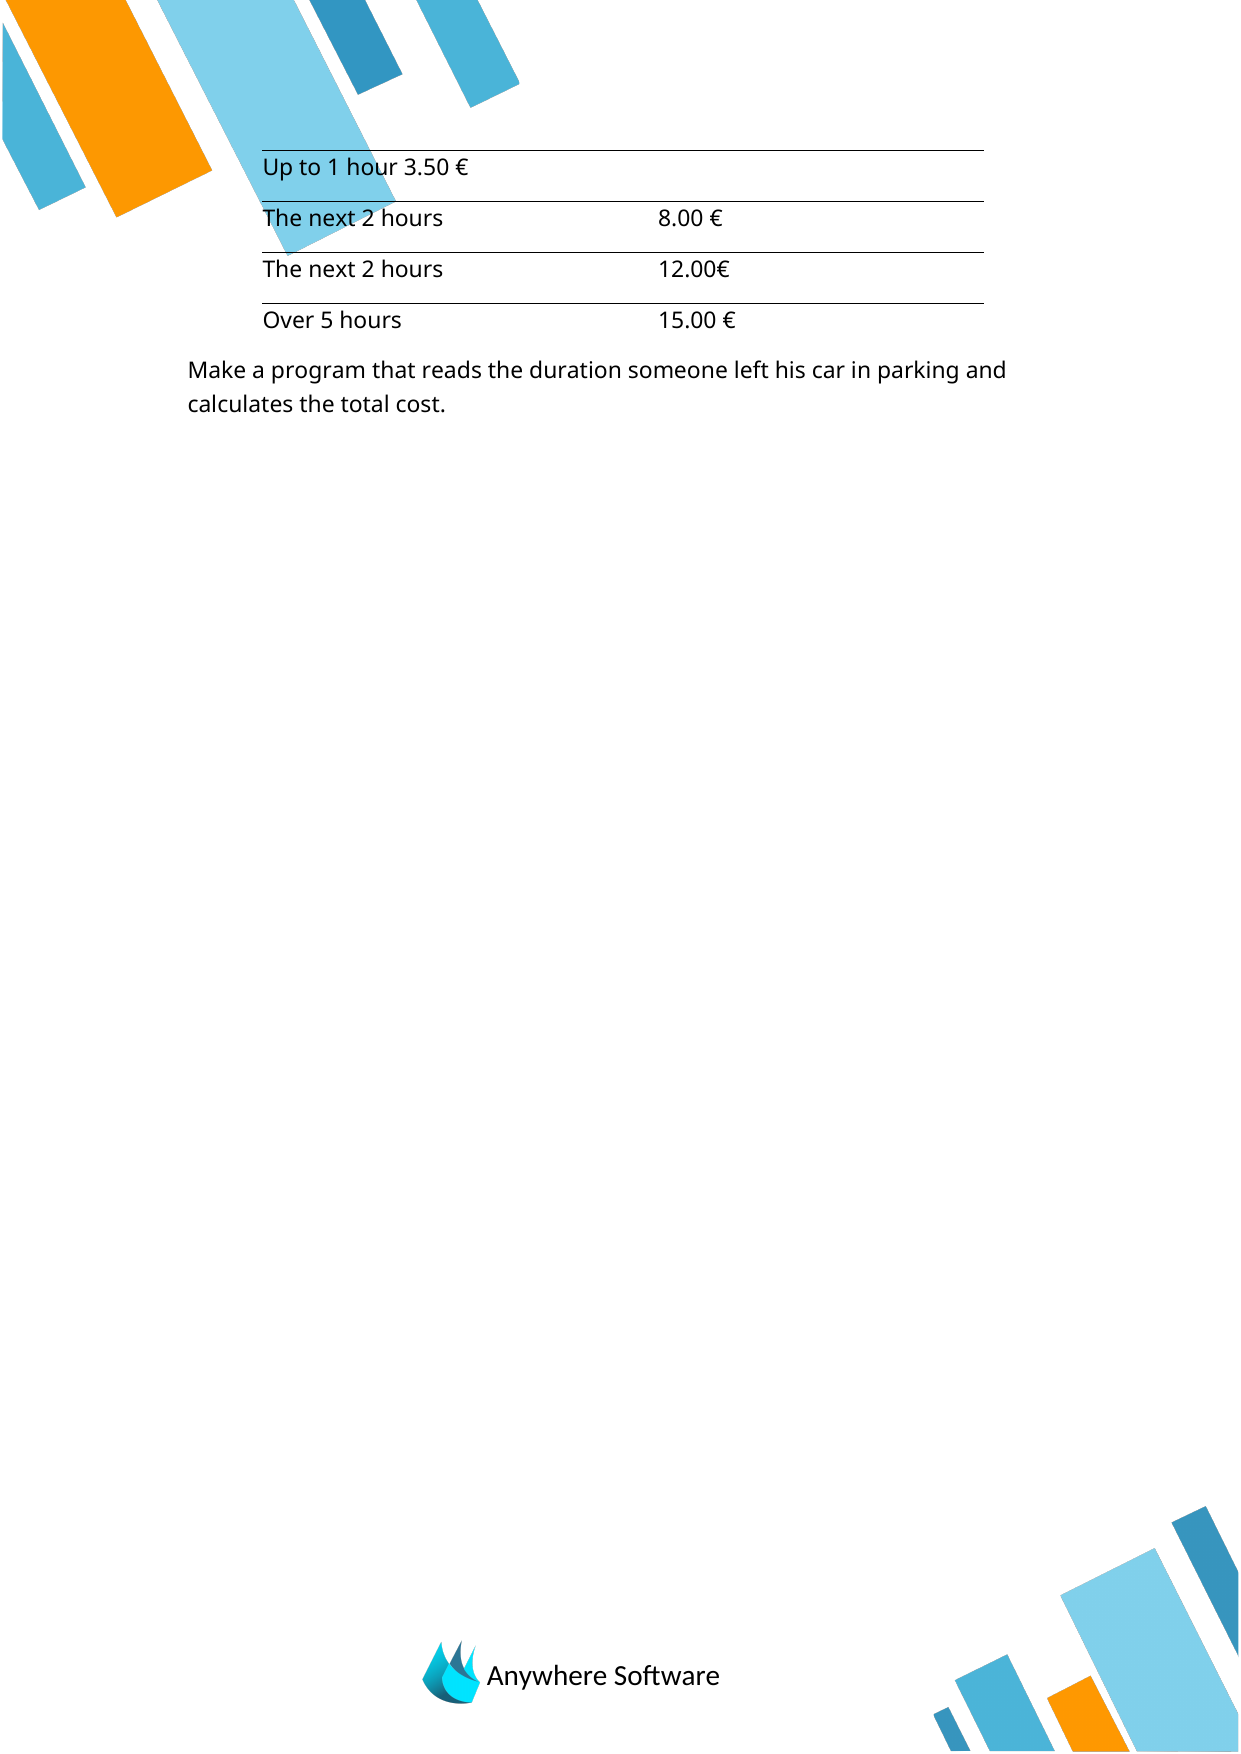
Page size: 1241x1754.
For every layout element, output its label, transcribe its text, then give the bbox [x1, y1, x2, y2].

table_cell Over 5 hours [262, 304, 658, 354]
text Make a program that reads the duration someone left his car in parking and calculates the total cost. [187, 354, 1053, 419]
table_cell Up to 1 hour 3.50 € [262, 151, 984, 201]
table_cell 8.00 € [658, 202, 984, 252]
picture [933, 1506, 1239, 1752]
table_cell The next 2 hours [262, 202, 658, 252]
table_cell 15.00 € [658, 304, 984, 354]
table_cell 12.00€ [658, 253, 984, 303]
picture [422, 1640, 481, 1704]
picture [2, 0, 520, 256]
table_cell The next 2 hours [262, 253, 658, 303]
